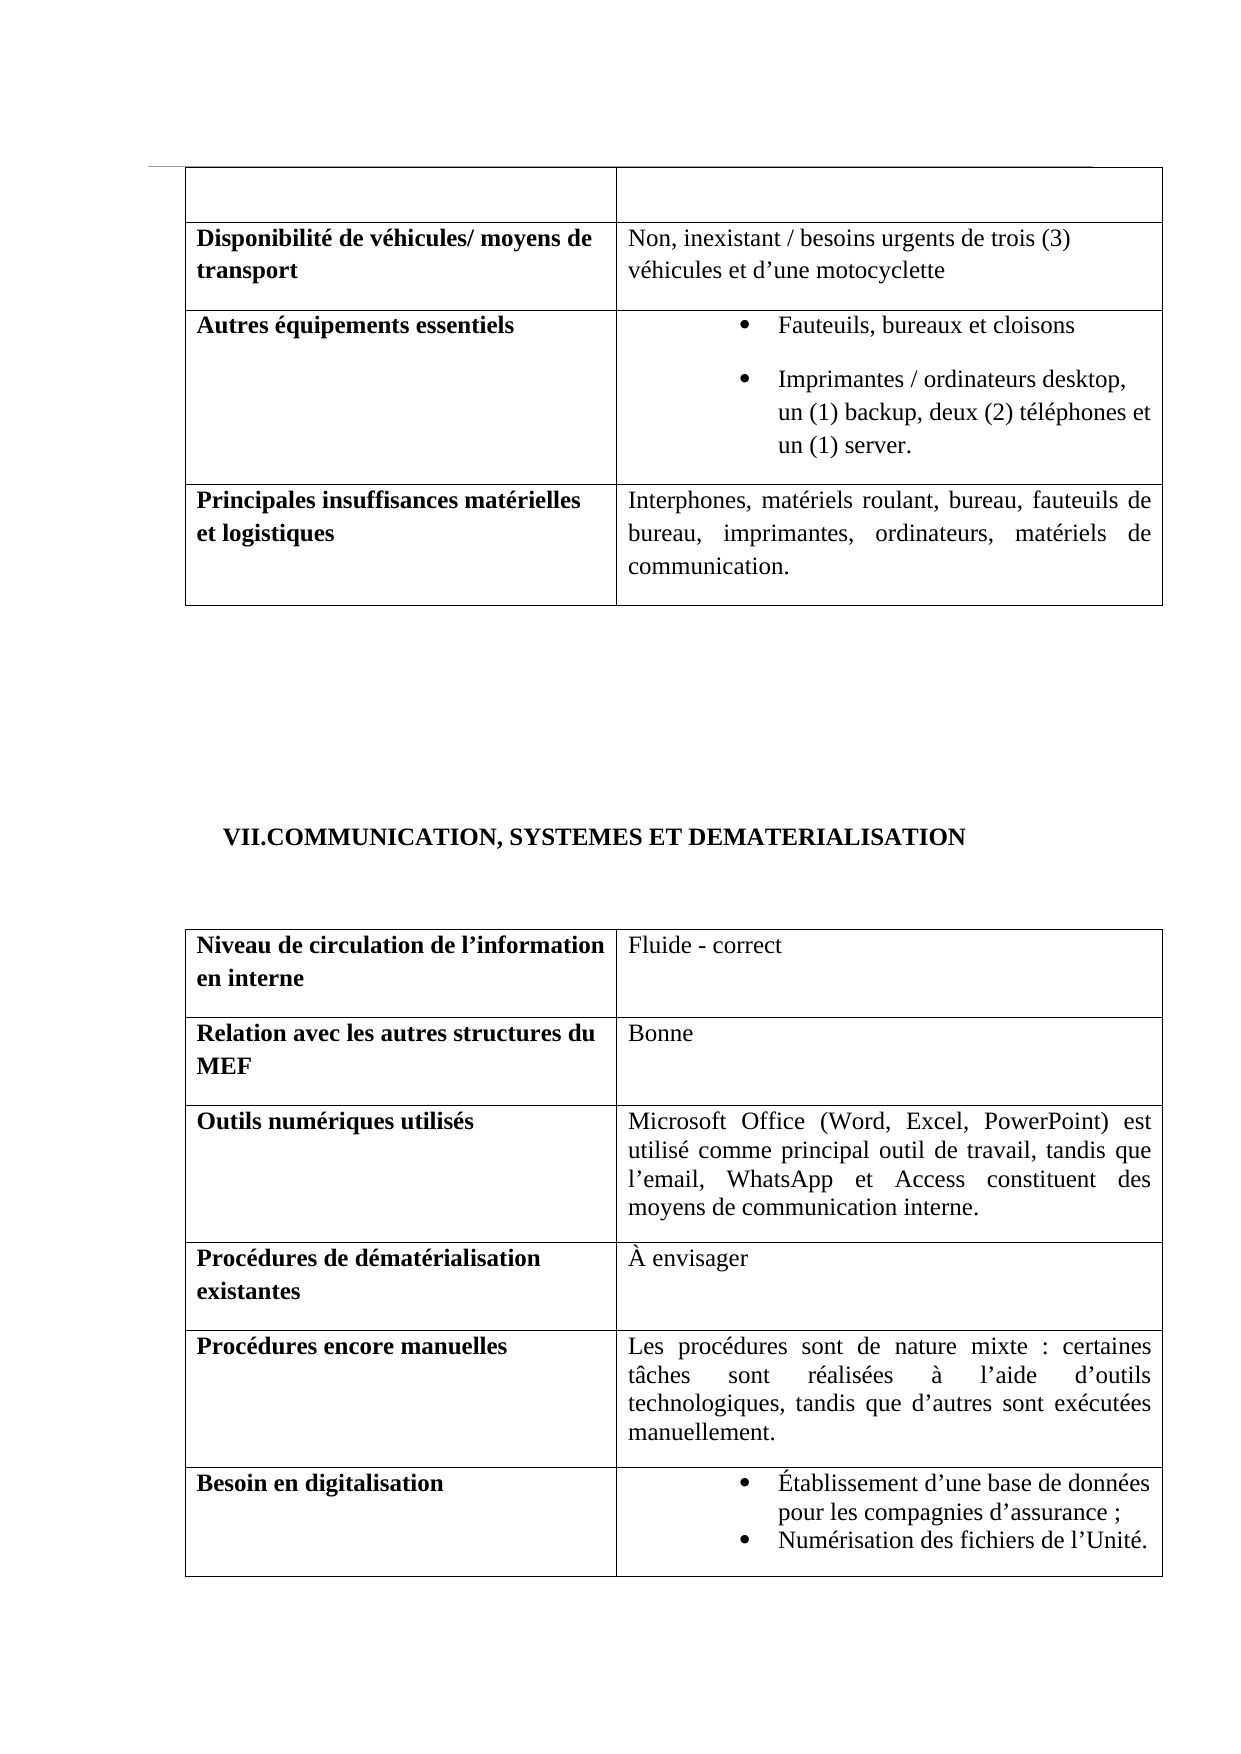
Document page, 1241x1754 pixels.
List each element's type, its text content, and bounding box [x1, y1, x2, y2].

table_cell Principales insuffisances matérielles et logistiques [186, 485, 616, 605]
table_cell Relation avec les autres structures du MEF [186, 1018, 616, 1105]
table_cell Microsoft Office (Word, Excel, PowerPoint) est utilisé comme principal outil de travail, tandis que l’email, WhatsApp et Access constituent des moyens de communication interne. [617, 1106, 1162, 1242]
table_cell Les procédures sont de nature mixte : certaines tâches sont réalisées à l’aide d’outils technologiques, tandis que d’autres sont exécutées manuellement. [617, 1331, 1162, 1467]
table_cell À envisager [617, 1243, 1162, 1330]
table_header Niveau de circulation de l’information en interne [186, 930, 616, 1017]
table_cell Fauteuils, bureaux et cloisons Imprimantes / ordinateurs desktop, un (1) backup, deux (2) téléphones et un (1) server. [617, 311, 1162, 484]
table_cell Procédures encore manuelles [186, 1331, 616, 1467]
table_cell Non, inexistant / besoins urgents de trois (3) véhicules et d’une motocyclette [617, 223, 1162, 309]
table_cell [617, 168, 1162, 222]
list COMMUNICATION, SYSTEMES ET DEMATERIALISATION [223, 822, 1093, 850]
table_cell Disponibilité de véhicules/ moyens de transport [186, 223, 616, 309]
table_cell [186, 168, 616, 222]
table_cell Outils numériques utilisés [186, 1106, 616, 1242]
table_header Fluide - correct [617, 930, 1162, 1017]
table_cell Besoin en digitalisation [186, 1468, 616, 1576]
table_cell Bonne [617, 1018, 1162, 1105]
table_cell Interphones, matériels roulant, bureau, fauteuils de bureau, imprimantes, ordinateurs, matériels de communication. [617, 485, 1162, 605]
table_cell Procédures de dématérialisation existantes [186, 1243, 616, 1330]
table_cell Établissement d’une base de données pour les compagnies d’assurance ; Numérisation des fichiers de l’Unité. [617, 1468, 1162, 1576]
table_cell Autres équipements essentiels [186, 311, 616, 484]
